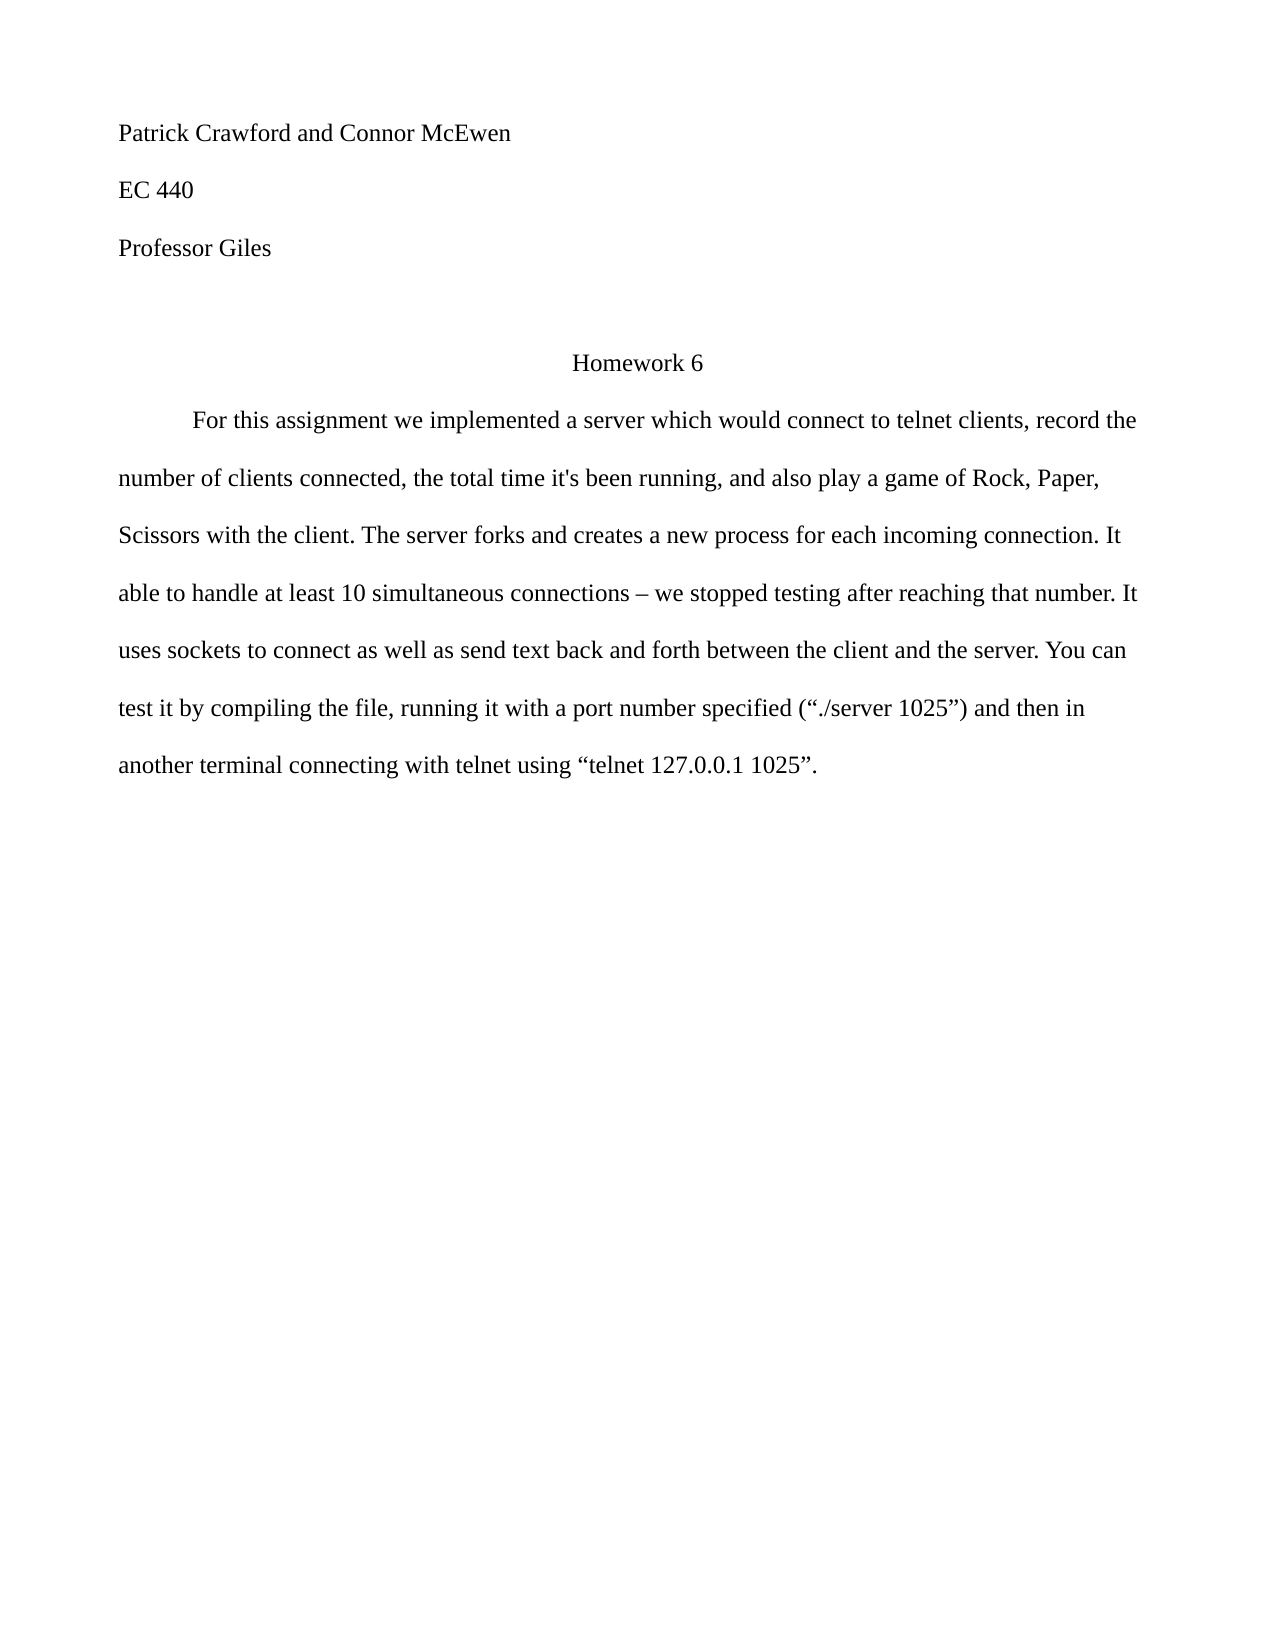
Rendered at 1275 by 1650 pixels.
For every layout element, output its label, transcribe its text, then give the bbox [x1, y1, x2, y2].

text EC 440 [118, 176, 1157, 204]
text Professor Giles [118, 233, 1157, 262]
text Homework 6 [118, 348, 1157, 377]
text For this assignment we implemented a server which would connect to telnet clients, record the number of clients connected, the total time it's been running, and also play a game of Rock, Paper, Scissors with the client. The server forks and creates a new process for each incoming connection. It able to handle at least 10 simultaneous connections – we stopped testing after reaching that number. It uses sockets to connect as well as send text back and forth between the client and the server. You can test it by compiling the file, running it with a port number specified (“./server 1025”) and then in another terminal connecting with telnet using “telnet 127.0.0.1 1025”. [118, 406, 1157, 779]
text Patrick Crawford and Connor McEwen [118, 118, 1157, 147]
